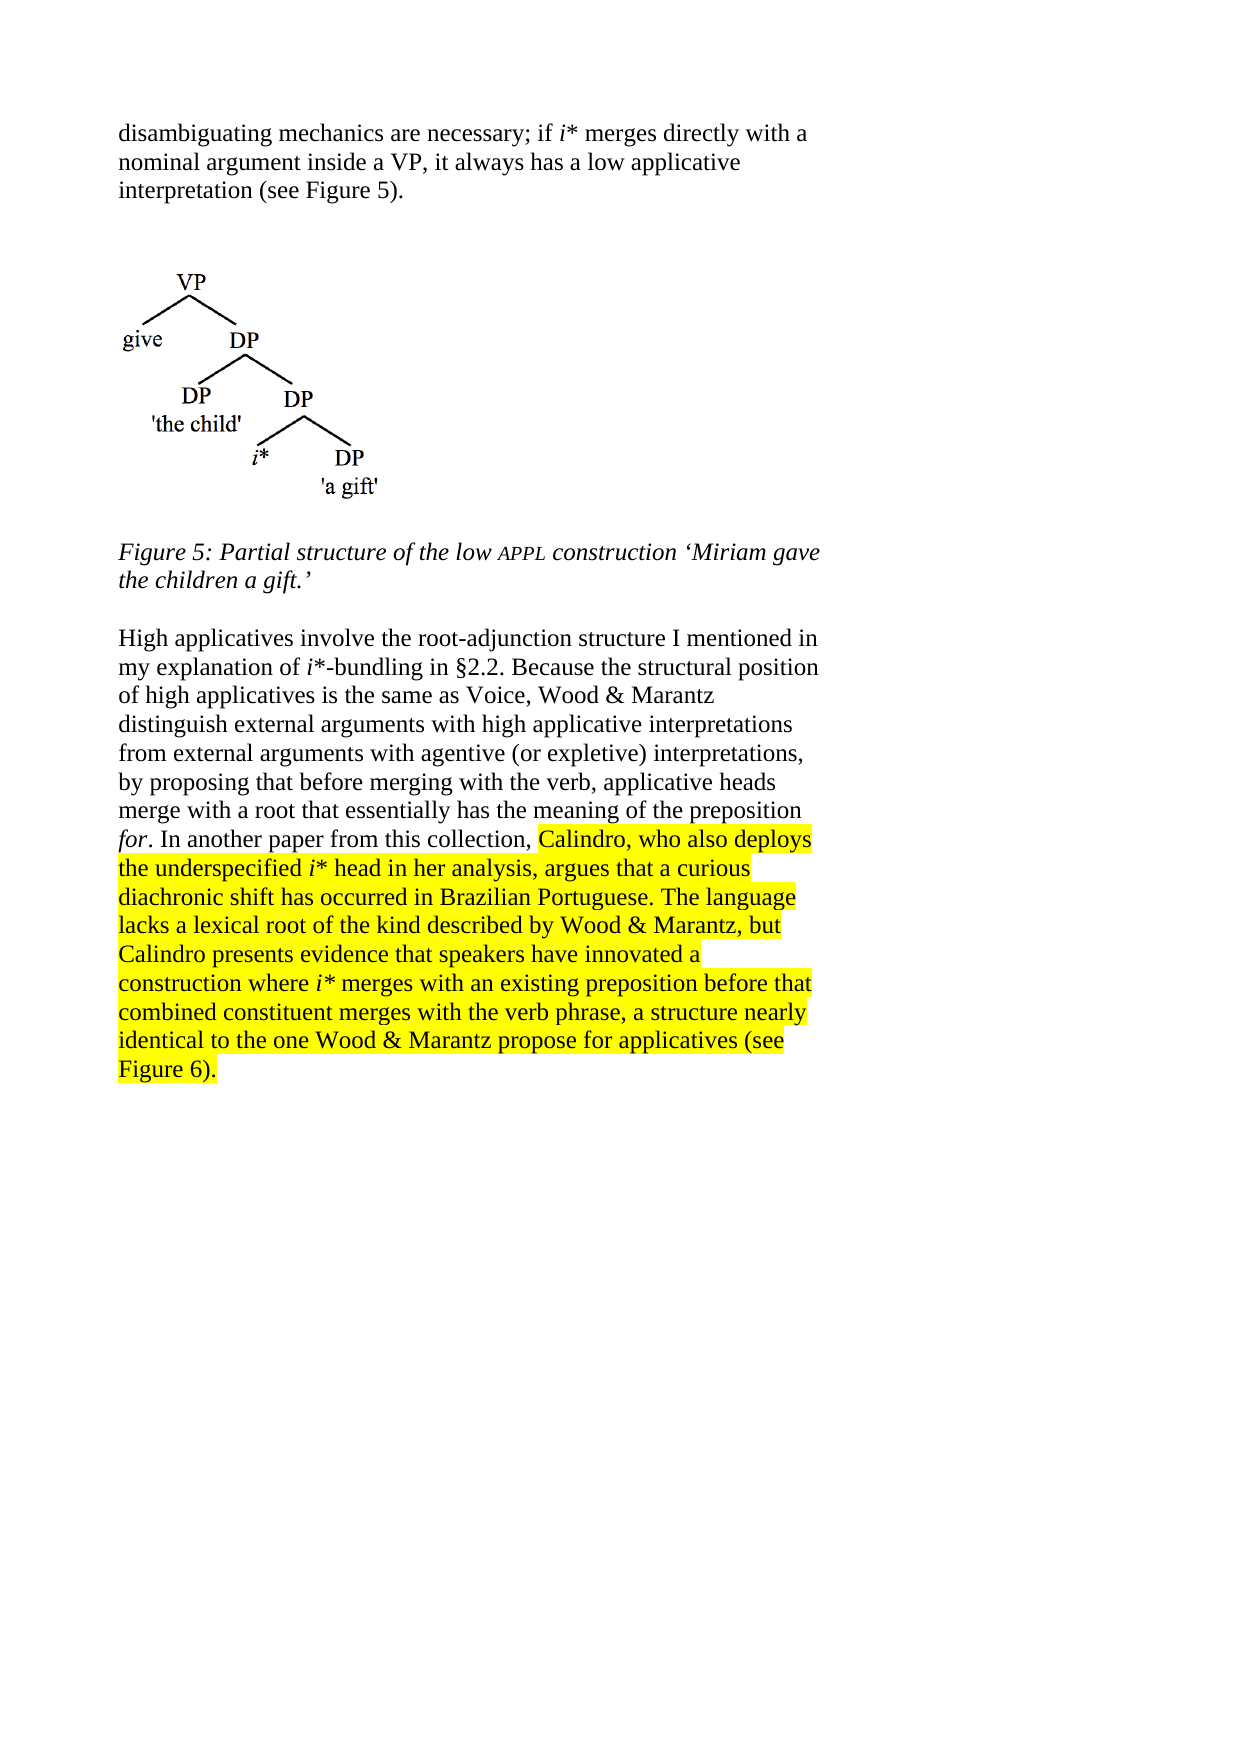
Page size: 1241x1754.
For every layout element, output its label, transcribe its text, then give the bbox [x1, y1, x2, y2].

text High applicatives involve the root-adjunction structure I mentioned in my explanation of i*-bundling in §2.2. Because the structural position of high applicatives is the same as Voice, Wood & Marantz distinguish external arguments with high applicative interpretations from external arguments with agentive (or expletive) interpretations, by proposing that before merging with the verb, applicative heads merge with a root that essentially has the meaning of the preposition for. In another paper from this collection, Calindro, who also deploys the underspecified i* head in her analysis, argues that a curious diachronic shift has occurred in Brazilian Portuguese. The language lacks a lexical root of the kind described by Wood & Marantz, but Calindro presents evidence that speakers have innovated a construction where i* merges with an existing preposition before that combined constituent merges with the verb phrase, a structure nearly identical to the one Wood & Marantz propose for applicatives (see Figure 6). [118, 623, 827, 1083]
picture [118, 261, 426, 507]
text Figure 5: Partial structure of the low appl construction ‘Miriam gave the children a gift.’ [118, 537, 827, 594]
text disambiguating mechanics are necessary; if i* merges directly with a nominal argument inside a VP, it always has a low applicative interpretation (see Figure 5). [118, 118, 827, 204]
